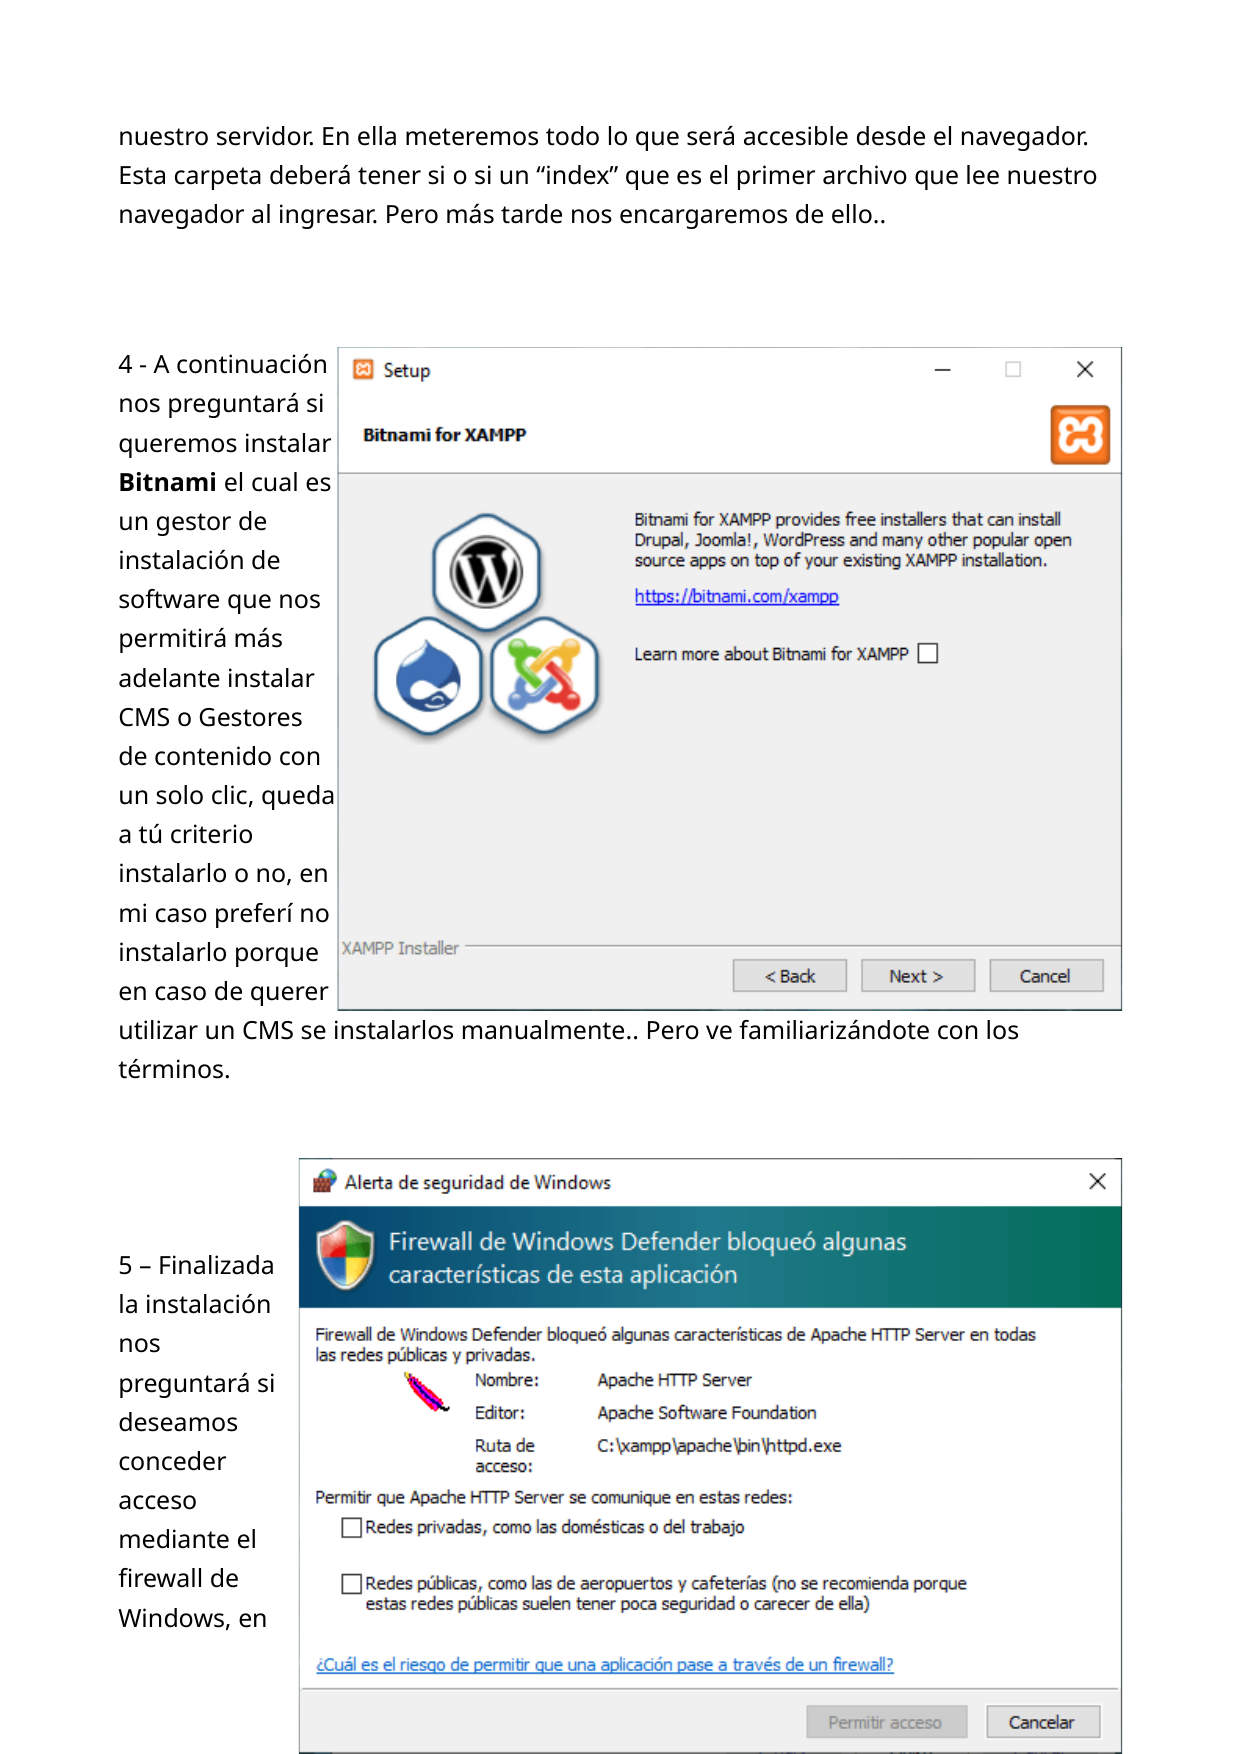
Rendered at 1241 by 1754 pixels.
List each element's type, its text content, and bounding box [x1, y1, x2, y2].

text nuestro servidor. En ella meteremos todo lo que será accesible desde el navegador. Esta carpeta deberá tener si o si un “index” que es el primer archivo que lee nuestro navegador al ingresar. Pero más tarde nos encargaremos de ello.. [118, 118, 1122, 231]
picture [298, 1158, 1123, 1754]
text 4 - A continuación nos preguntará si queremos instalar Bitnami el cual es un gestor de instalación de software que nos permitirá más adelante instalar CMS o Gestores de contenido con un solo clic, queda a tú criterio instalarlo o no, en mi caso preferí no instalarlo porque en caso de querer utilizar un CMS se instalarlos manualmente.. Pero ve familiarizándote con los términos. [118, 347, 1122, 1086]
picture [337, 347, 1123, 1011]
text 5 – Finalizada la instalación nos preguntará si deseamos conceder acceso mediante el firewall de Windows, en [118, 1248, 298, 1634]
